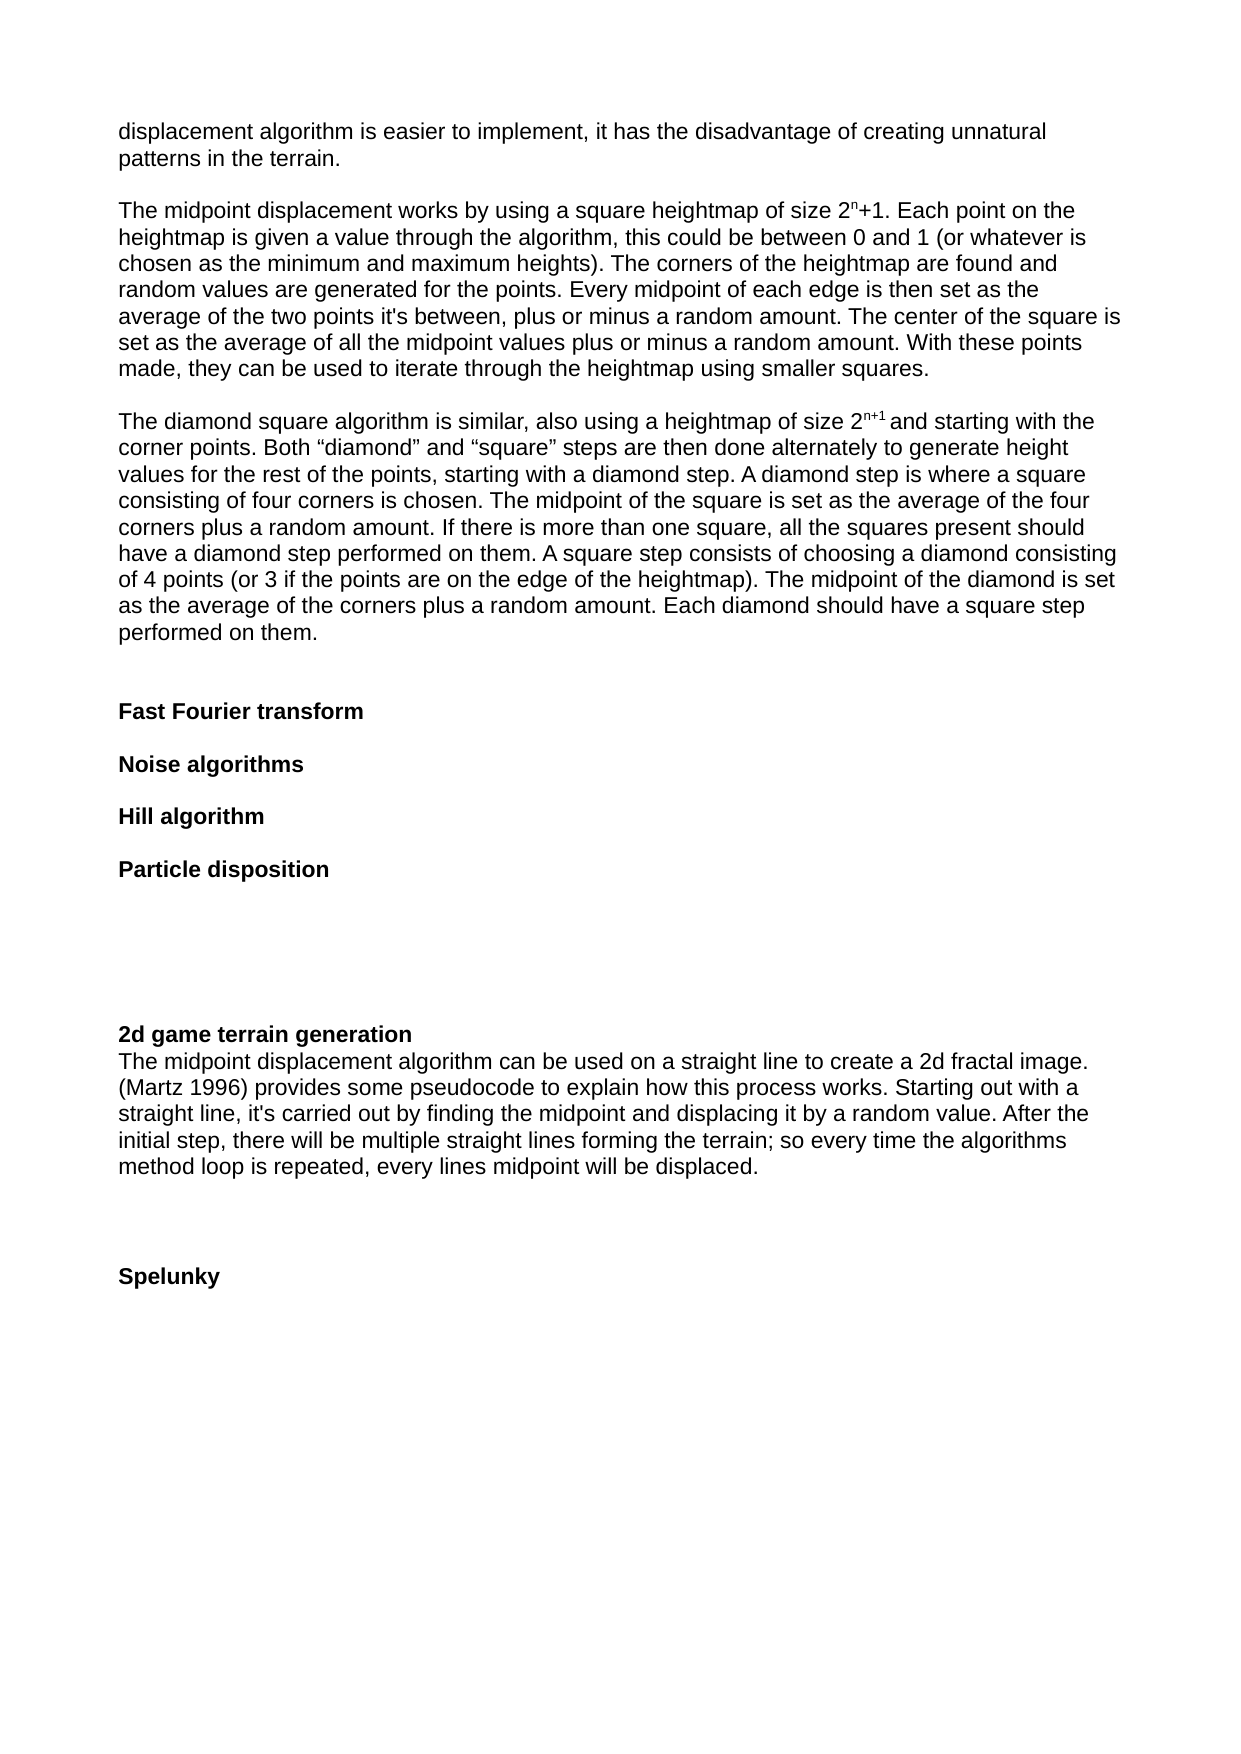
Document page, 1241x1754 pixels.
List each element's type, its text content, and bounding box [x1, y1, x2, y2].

text Noise algorithms [118, 751, 1122, 777]
text The midpoint displacement algorithm can be used on a straight line to create a 2d fractal image. (Martz 1996) provides some pseudocode to explain how this process works. Starting out with a straight line, it's carried out by finding the midpoint and displacing it by a random value. After the initial step, there will be multiple straight lines forming the terrain; so every time the algorithms method loop is repeated, every lines midpoint will be displaced. [118, 1048, 1122, 1179]
text displacement algorithm is easier to implement, it has the disadvantage of creating unnatural patterns in the terrain. [118, 118, 1122, 171]
text Fast Fourier transform [118, 698, 1122, 724]
text The midpoint displacement works by using a square heightmap of size 2n+1. Each point on the heightmap is given a value through the algorithm, this could be between 0 and 1 (or whatever is chosen as the minimum and maximum heights). The corners of the heightmap are found and random values are generated for the points. Every midpoint of each edge is then set as the average of the two points it's between, plus or minus a random amount. The center of the square is set as the average of all the midpoint values plus or minus a random amount. With these points made, they can be used to iterate through the heightmap using smaller squares. [118, 197, 1122, 382]
text Hill algorithm [118, 803, 1122, 830]
text The diamond square algorithm is similar, also using a heightmap of size 2n+1 and starting with the corner points. Both “diamond” and “square” steps are then done alternately to generate height values for the rest of the points, starting with a diamond step. A diamond step is where a square consisting of four corners is chosen. The midpoint of the square is set as the average of the four corners plus a random amount. If there is more than one square, all the squares present should have a diamond step performed on them. A square step consists of choosing a diamond consisting of 4 points (or 3 if the points are on the edge of the heightmap). The midpoint of the diamond is set as the average of the corners plus a random amount. Each diamond should have a square step performed on them. [118, 408, 1122, 645]
text 2d game terrain generation [118, 1021, 1122, 1048]
text Spelunky [118, 1263, 1122, 1290]
text Particle disposition [118, 856, 1122, 882]
